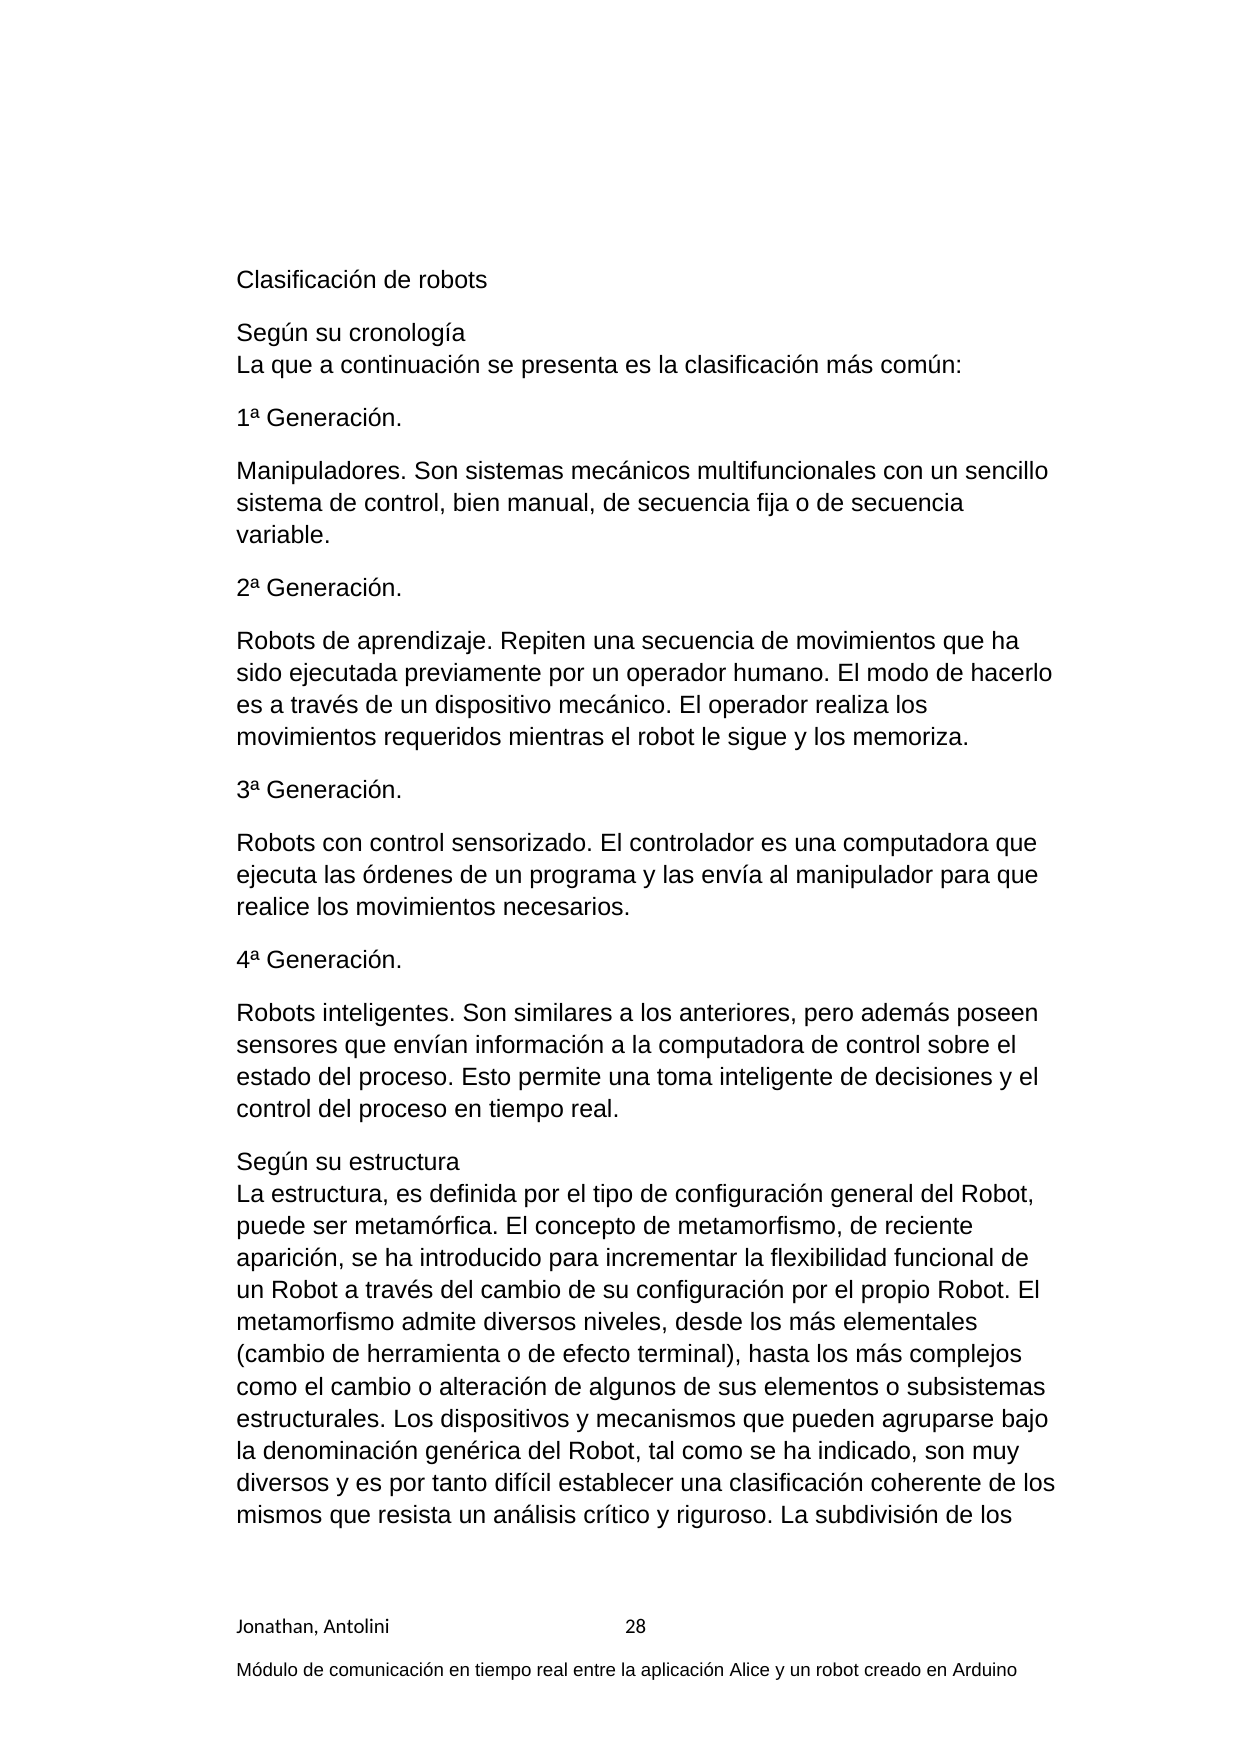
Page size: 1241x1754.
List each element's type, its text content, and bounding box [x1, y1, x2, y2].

subtitle Clasificación de robots [236, 266, 1063, 294]
text 3ª Generación. [236, 776, 1063, 804]
text La que a continuación se presenta es la clasificación más común: [236, 351, 1063, 379]
subtitle Según su cronología [236, 319, 1063, 347]
text Robots con control sensorizado. El controlador es una computadora que ejecuta las órdenes de un programa y las envía al manipulador para que realice los movimientos necesarios. [236, 829, 1063, 921]
subtitle Según su estructura [236, 1148, 1063, 1176]
text Robots inteligentes. Son similares a los anteriores, pero además poseen sensores que envían información a la computadora de control sobre el estado del proceso. Esto permite una toma inteligente de decisiones y el control del proceso en tiempo real. [236, 999, 1063, 1123]
text Robots de aprendizaje. Repiten una secuencia de movimientos que ha sido ejecutada previamente por un operador humano. El modo de hacerlo es a través de un dispositivo mecánico. El operador realiza los movimientos requeridos mientras el robot le sigue y los memoriza. [236, 627, 1063, 751]
text La estructura, es definida por el tipo de configuración general del Robot, puede ser metamórfica. El concepto de metamorfismo, de reciente aparición, se ha introducido para incrementar la flexibilidad funcional de un Robot a través del cambio de su configuración por el propio Robot. El metamorfismo admite diversos niveles, desde los más elementales (cambio de herramienta o de efecto terminal), hasta los más complejos como el cambio o alteración de algunos de sus elementos o subsistemas estructurales. Los dispositivos y mecanismos que pueden agruparse bajo la denominación genérica del Robot, tal como se ha indicado, son muy diversos y es por tanto difícil establecer una clasificación coherente de los mismos que resista un análisis crítico y riguroso. La subdivisión de los [236, 1180, 1063, 1529]
text Manipuladores. Son sistemas mecánicos multifuncionales con un sencillo sistema de control, bien manual, de secuencia fija o de secuencia variable. [236, 457, 1063, 549]
text 1ª Generación. [236, 404, 1063, 432]
text 2ª Generación. [236, 574, 1063, 602]
text 4ª Generación. [236, 946, 1063, 974]
